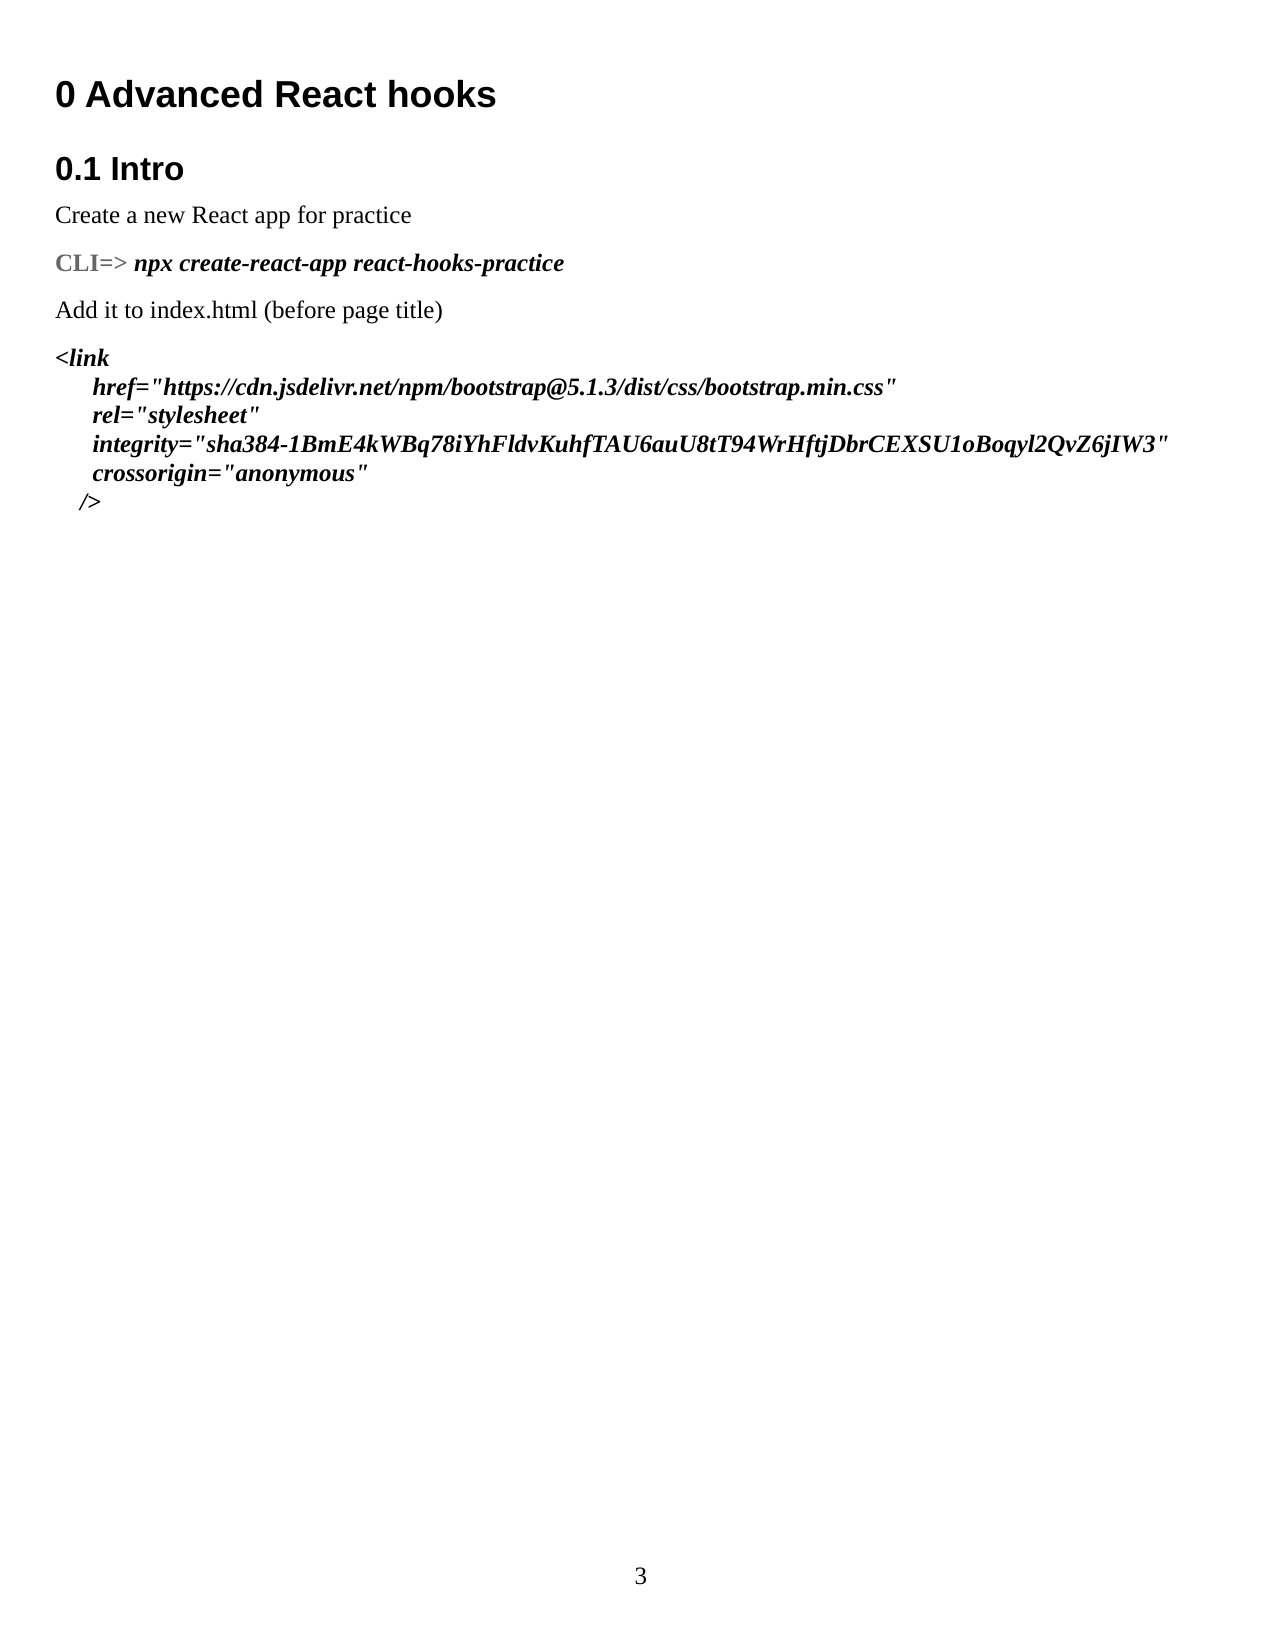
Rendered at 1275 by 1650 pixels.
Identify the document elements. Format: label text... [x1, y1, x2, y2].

text <link [55, 343, 1227, 372]
text rel="stylesheet" [55, 400, 1227, 429]
subtitle 0 Advanced React hooks [55, 73, 1227, 116]
text CLI=> npx create-react-app react-hooks-practice [55, 248, 1227, 276]
subtitle 0.1 Intro [55, 149, 1227, 187]
text /> [55, 487, 1227, 515]
text href="https://cdn.jsdelivr.net/npm/bootstrap@5.1.3/dist/css/bootstrap.min.css" [55, 372, 1227, 400]
text Create a new React app for practice [55, 200, 1227, 229]
text Add it to index.html (before page title) [55, 295, 1227, 324]
text integrity="sha384-1BmE4kWBq78iYhFldvKuhfTAU6auU8tT94WrHftjDbrCEXSU1oBoqyl2QvZ6jIW3" [55, 429, 1227, 458]
text crossorigin="anonymous" [55, 458, 1227, 487]
